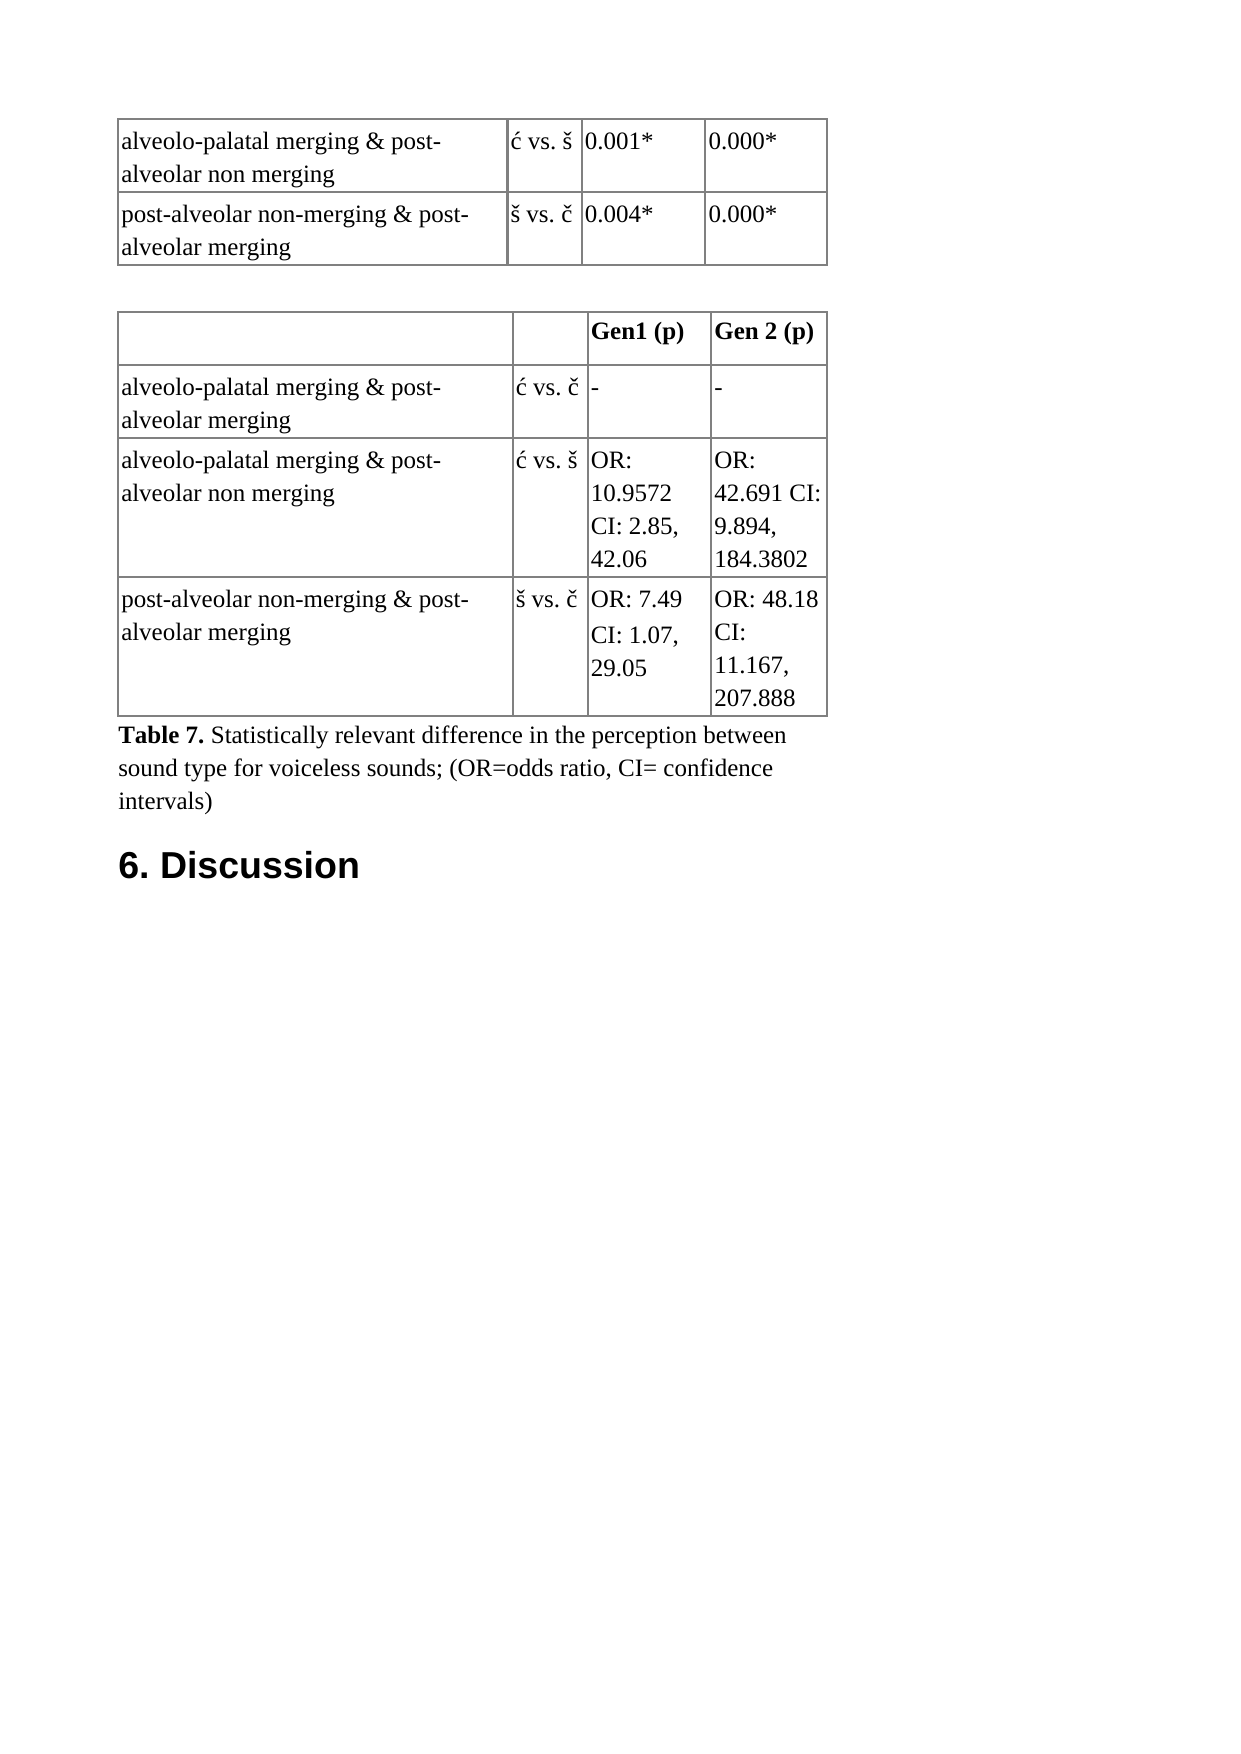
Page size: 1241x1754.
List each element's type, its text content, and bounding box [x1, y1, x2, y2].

table_cell 0.000* [706, 193, 826, 263]
table_cell alveolo-palatal merging & post-alveolar merging [119, 366, 512, 437]
table_header [119, 313, 512, 364]
table_cell OR: 48.18 CI: 11.167, 207.888 [712, 578, 826, 714]
table_header Gen1 (p) [589, 313, 710, 364]
table_cell 0.001* [583, 120, 704, 191]
table_cell 0.000* [706, 120, 826, 191]
table_cell - [712, 366, 826, 437]
table_cell ć vs. š [514, 439, 587, 576]
table_cell OR: 10.9572 CI: 2.85, 42.06 [589, 439, 710, 576]
table_cell š vs. č [509, 193, 581, 263]
subtitle Discussion [118, 844, 827, 887]
table_header [514, 313, 587, 364]
table_cell alveolo-palatal merging & post-alveolar non merging [119, 439, 512, 576]
table_cell OR: 7.49 CI: 1.07, 29.05 [589, 578, 710, 714]
table_cell post-alveolar non-merging & post-alveolar merging [119, 578, 512, 714]
table_cell ć vs. č [514, 366, 587, 437]
table_cell ć vs. š [509, 120, 581, 191]
table_cell alveolo-palatal merging & post-alveolar non merging [119, 120, 506, 191]
table_cell - [589, 366, 710, 437]
table_cell post-alveolar non-merging & post-alveolar merging [119, 193, 506, 263]
table_cell 0.004* [583, 193, 704, 263]
text Table 7. Statistically relevant difference in the perception between sound type for voiceless sounds; (OR=odds ratio, CI= confidence intervals) [118, 720, 827, 814]
table_header Gen 2 (p) [712, 313, 826, 364]
table_cell š vs. č [514, 578, 587, 714]
table_cell OR: 42.691 CI: 9.894, 184.3802 [712, 439, 826, 576]
